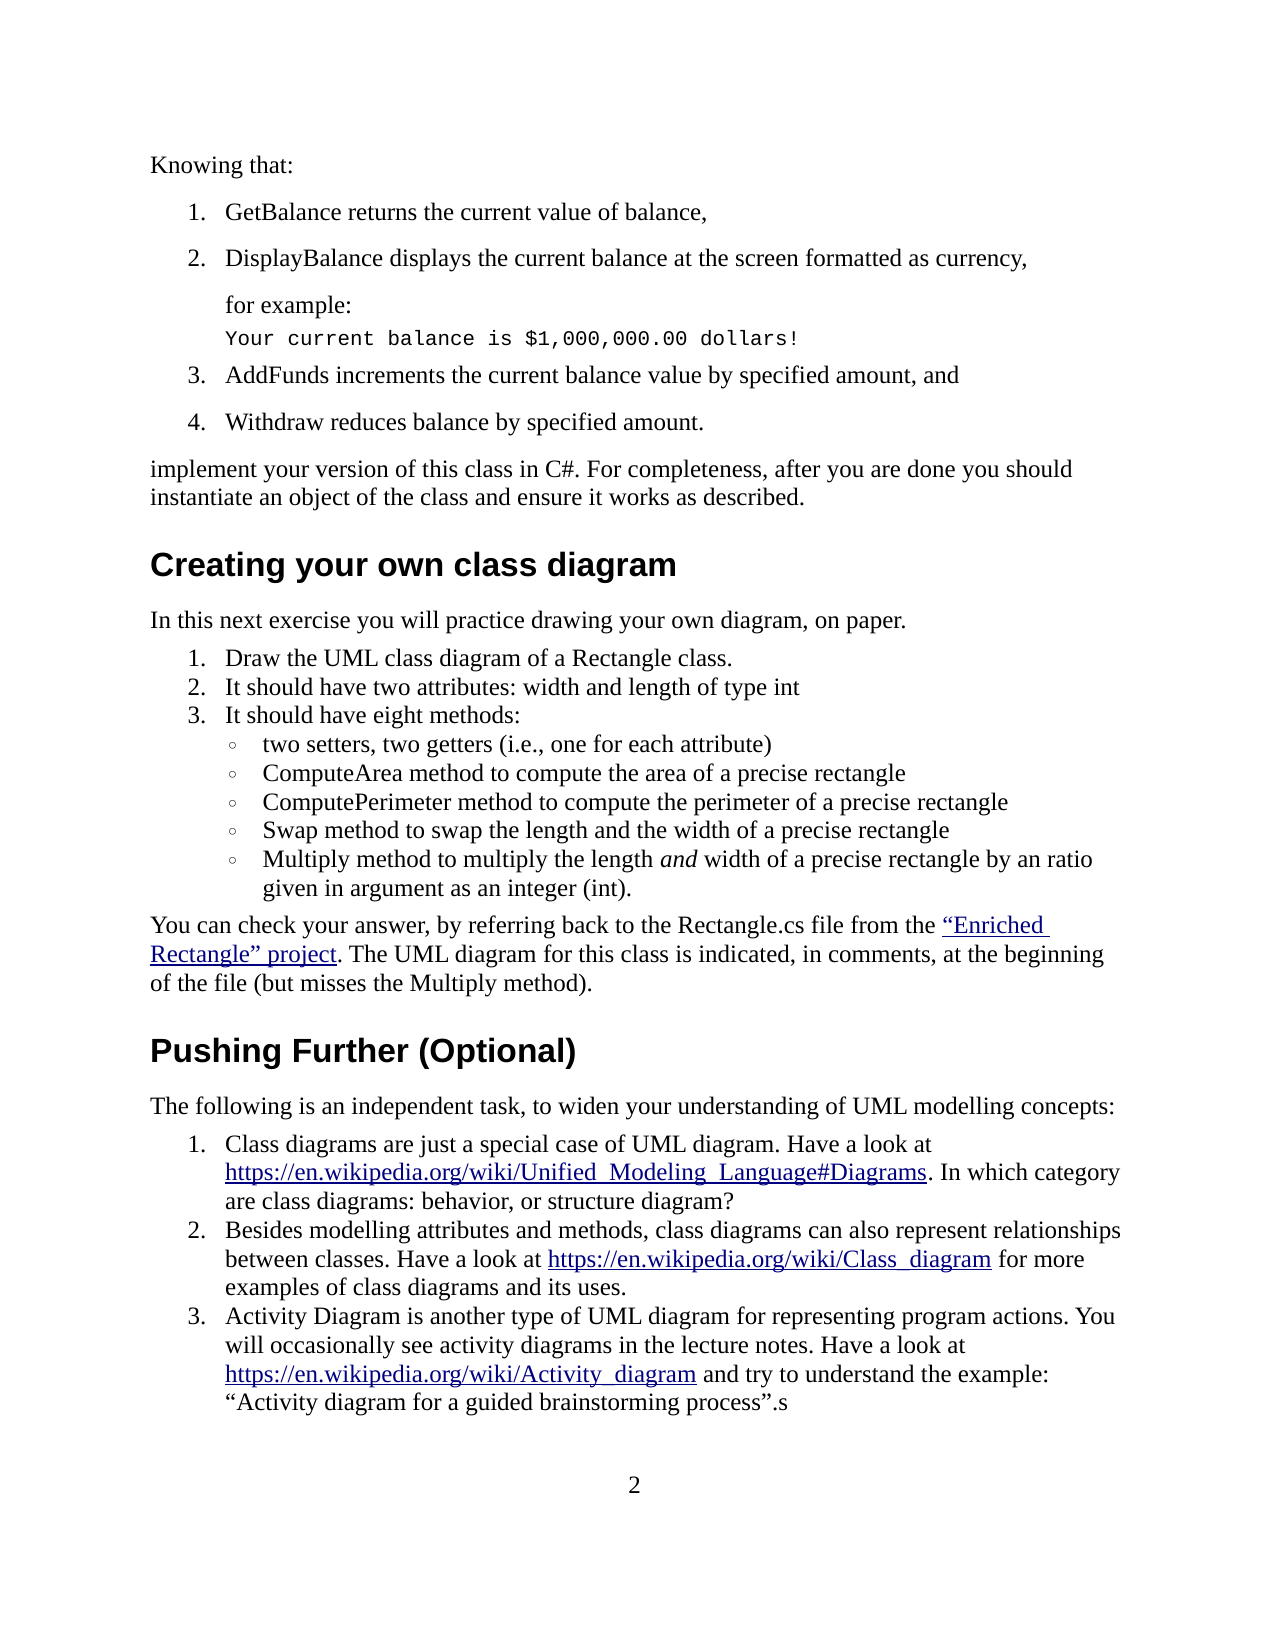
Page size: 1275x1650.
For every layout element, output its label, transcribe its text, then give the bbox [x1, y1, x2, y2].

list Activity Diagram is another type of UML diagram for representing program actions. You will occasionally see activity diagrams in the lecture notes. Have a look at https://en.wikipedia.org/wiki/Activity_diagram and try to understand the example: “Activity diagram for a guided brainstorming process”.s [187, 1301, 1125, 1416]
list Class diagrams are just a special case of UML diagram. Have a look at https://en.wikipedia.org/wiki/Unified_Modeling_Language#Diagrams. In which category are class diagrams: behavior, or structure diagram? [187, 1129, 1125, 1215]
text implement your version of this class in C#. For completeness, after you are done you should instantiate an object of the class and ensure it works as described. [150, 454, 1125, 511]
text In this next exercise you will practice drawing your own diagram, on paper. [150, 605, 1125, 634]
list two setters, two getters (i.e., one for each attribute) [225, 729, 1125, 758]
subtitle Creating your own class diagram [150, 545, 1125, 584]
list ComputePerimeter method to compute the perimeter of a precise rectangle [225, 787, 1125, 815]
list Withdraw reduces balance by specified amount. [187, 407, 1125, 436]
list It should have eight methods: [187, 700, 1125, 729]
text The following is an independent task, to widen your understanding of UML modelling concepts: [150, 1091, 1125, 1120]
list ComputeArea method to compute the area of a precise rectangle [225, 758, 1125, 787]
list Multiply method to multiply the length and width of a precise rectangle by an ratio given in argument as an integer (int). [225, 844, 1125, 902]
list It should have two attributes: width and length of type int [187, 672, 1125, 700]
list Your current balance is $1,000,000.00 dollars! [187, 328, 1125, 351]
list Swap method to swap the length and the width of a precise rectangle [225, 815, 1125, 844]
list DisplayBalance displays the current balance at the screen formatted as currency, [187, 243, 1125, 272]
text You can check your answer, by referring back to the Rectangle.cs file from the “Enriched Rectangle” project. The UML diagram for this class is indicated, in comments, at the beginning of the file (but misses the Multiply method). [150, 911, 1125, 997]
list AddFunds increments the current balance value by specified amount, and [187, 360, 1125, 389]
list for example: [187, 290, 1125, 319]
subtitle Pushing Further (Optional) [150, 1031, 1125, 1069]
text Knowing that: [150, 150, 1125, 179]
list GetBalance returns the current value of balance, [187, 197, 1125, 225]
list Draw the UML class diagram of a Rectangle class. [187, 643, 1125, 672]
list Besides modelling attributes and methods, class diagrams can also represent relationships between classes. Have a look at https://en.wikipedia.org/wiki/Class_diagram for more examples of class diagrams and its uses. [187, 1215, 1125, 1301]
